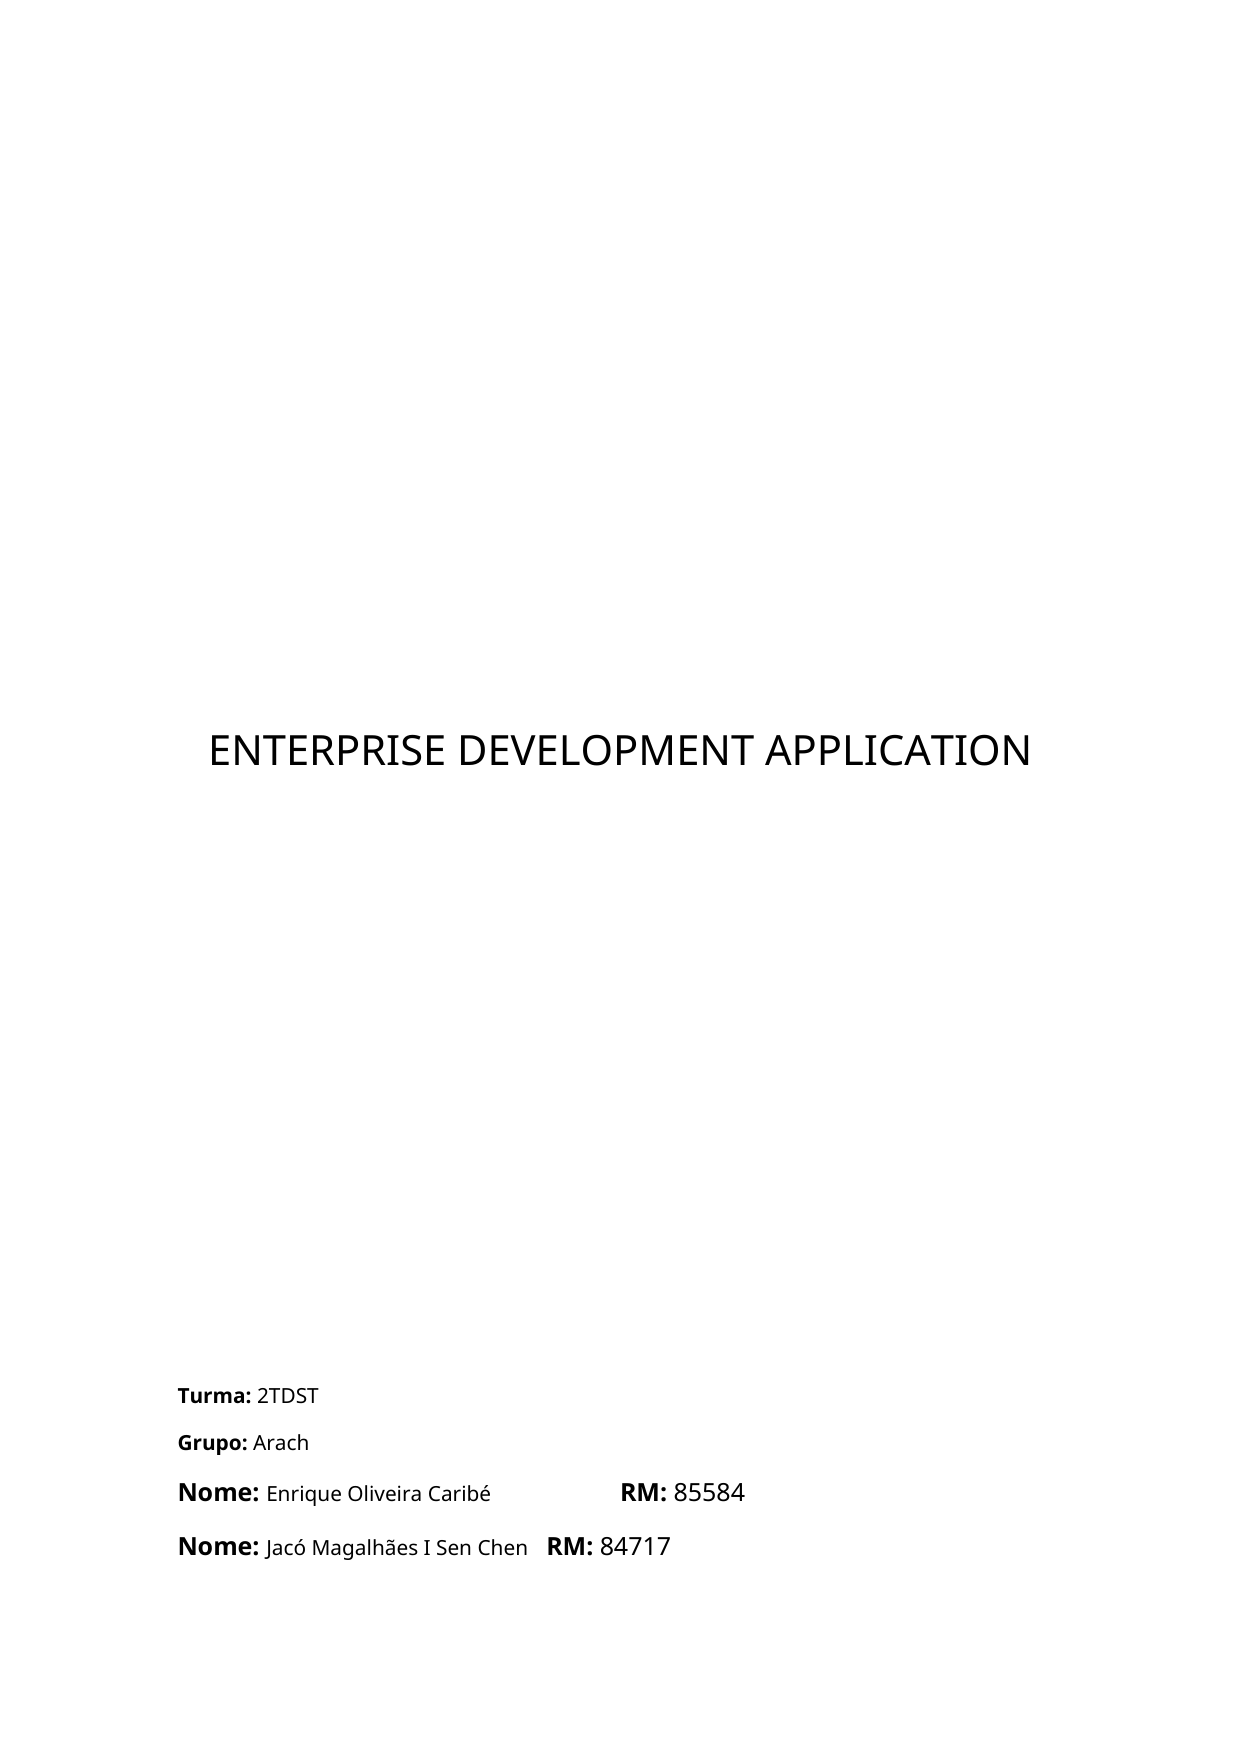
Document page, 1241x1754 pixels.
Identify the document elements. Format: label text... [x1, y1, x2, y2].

text Nome: Jacó Magalhães I Sen Chen RM: 84717 [177, 1528, 1063, 1562]
text Turma: 2TDST [177, 1381, 1063, 1409]
text ENTERPRISE DEVELOPMENT APPLICATION [177, 720, 1063, 777]
text Nome: Enrique Oliveira Caribé RM: 85584 [177, 1475, 1063, 1509]
text Grupo: Arach [177, 1428, 1063, 1456]
